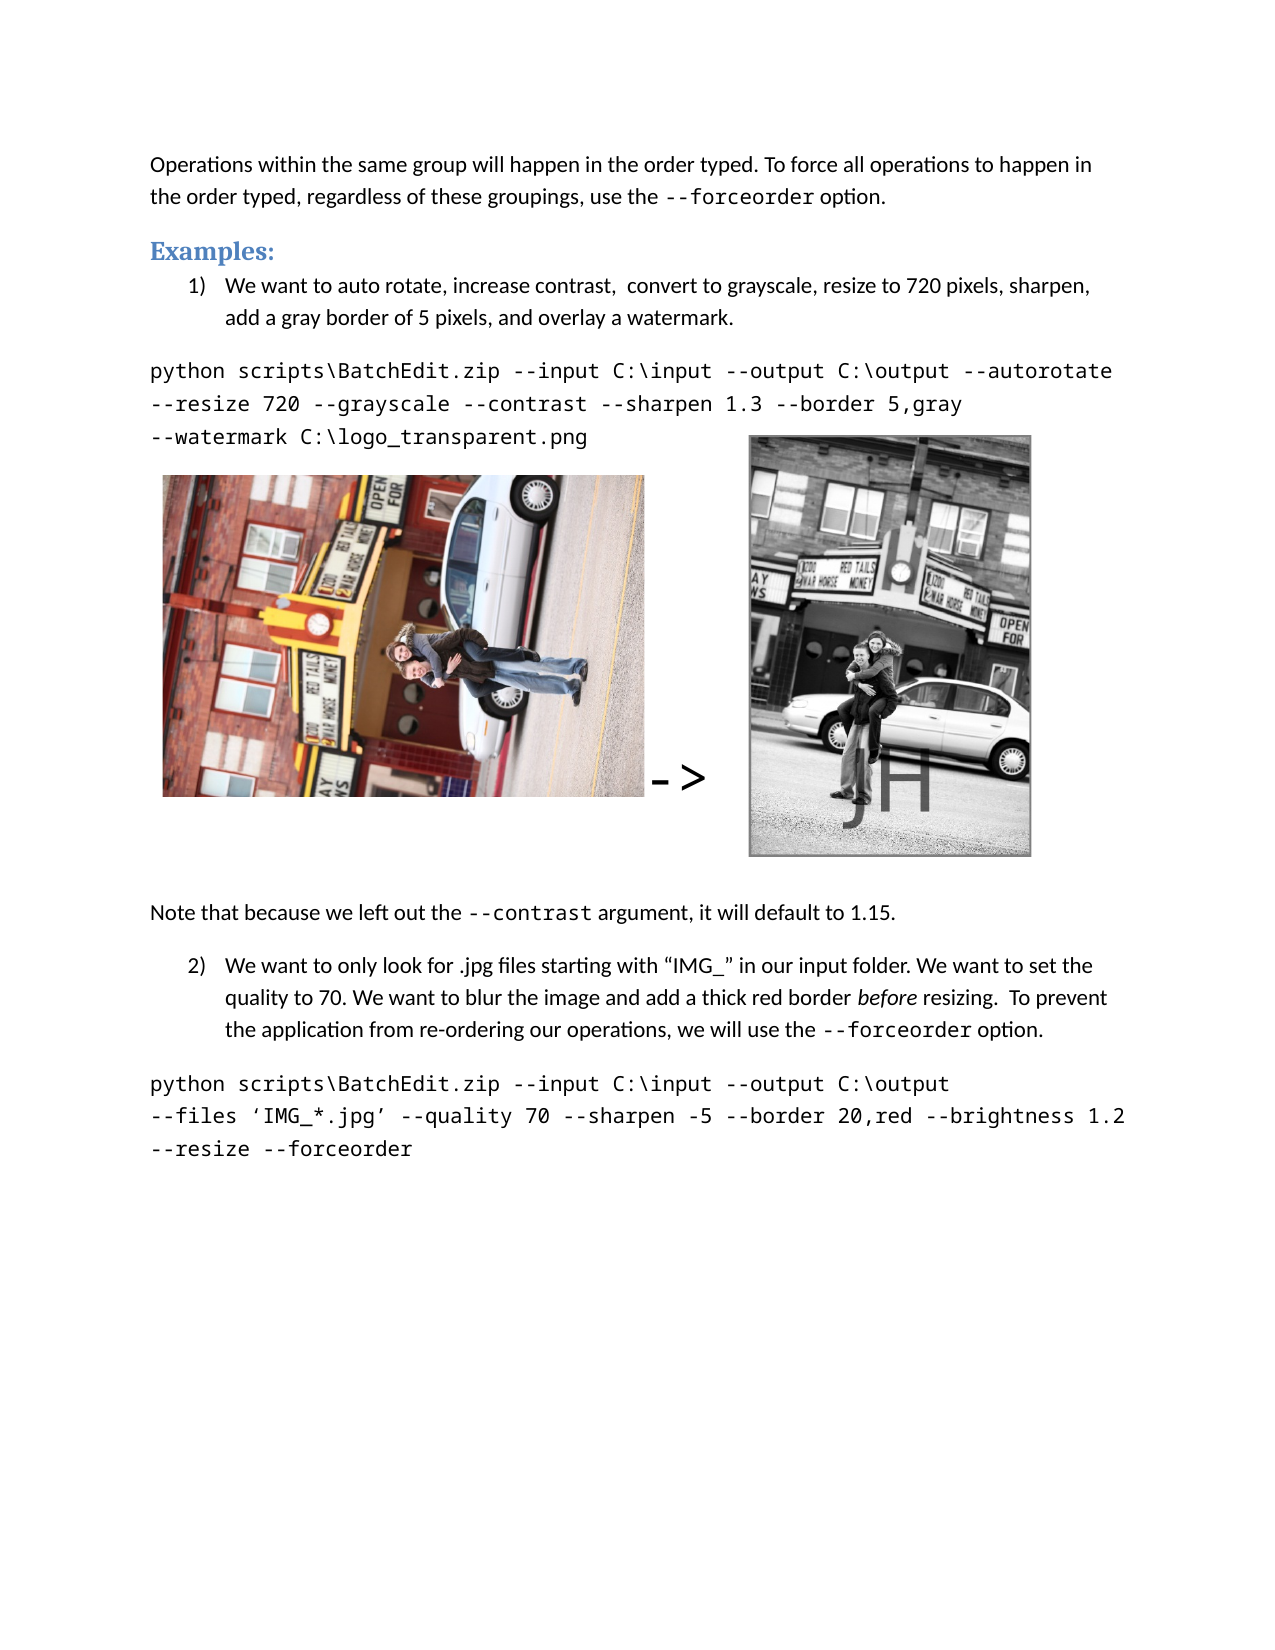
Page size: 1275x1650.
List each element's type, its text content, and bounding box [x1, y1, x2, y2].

text [1032, 475, 1125, 813]
text python scripts\BatchEdit.zip --input C:\input --output C:\output --autorotate --resize 720 --grayscale --contrast --sharpen 1.3 --border 5,gray --watermark C:\logo_transparent.png [150, 357, 1125, 450]
text -> [150, 475, 748, 813]
list We want to auto rotate, increase contrast, convert to grayscale, resize to 720 pixels, sharpen, add a gray border of 5 pixels, and overlay a watermark. [187, 271, 1125, 332]
text Operations within the same group will happen in the order typed. To force all operations to happen in the order typed, regardless of these groupings, use the --forceorder option. [150, 150, 1125, 211]
picture [748, 435, 1032, 857]
text Note that because we left out the --contrast argument, it will default to 1.15. [150, 898, 1125, 926]
picture [162, 475, 645, 797]
text python scripts\BatchEdit.zip --input C:\input --output C:\output --files ‘IMG_*.jpg’ --quality 70 --sharpen -5 --border 20,red --brightness 1.2 --resize --forceorder [150, 1069, 1125, 1163]
list We want to only look for .jpg files starting with “IMG_” in our input folder. We want to set the quality to 70. We want to blur the image and add a thick red border before resizing. To prevent the application from re-ordering our operations, we will use the --forceorder option. [187, 951, 1125, 1044]
subtitle Examples: [150, 236, 1125, 267]
